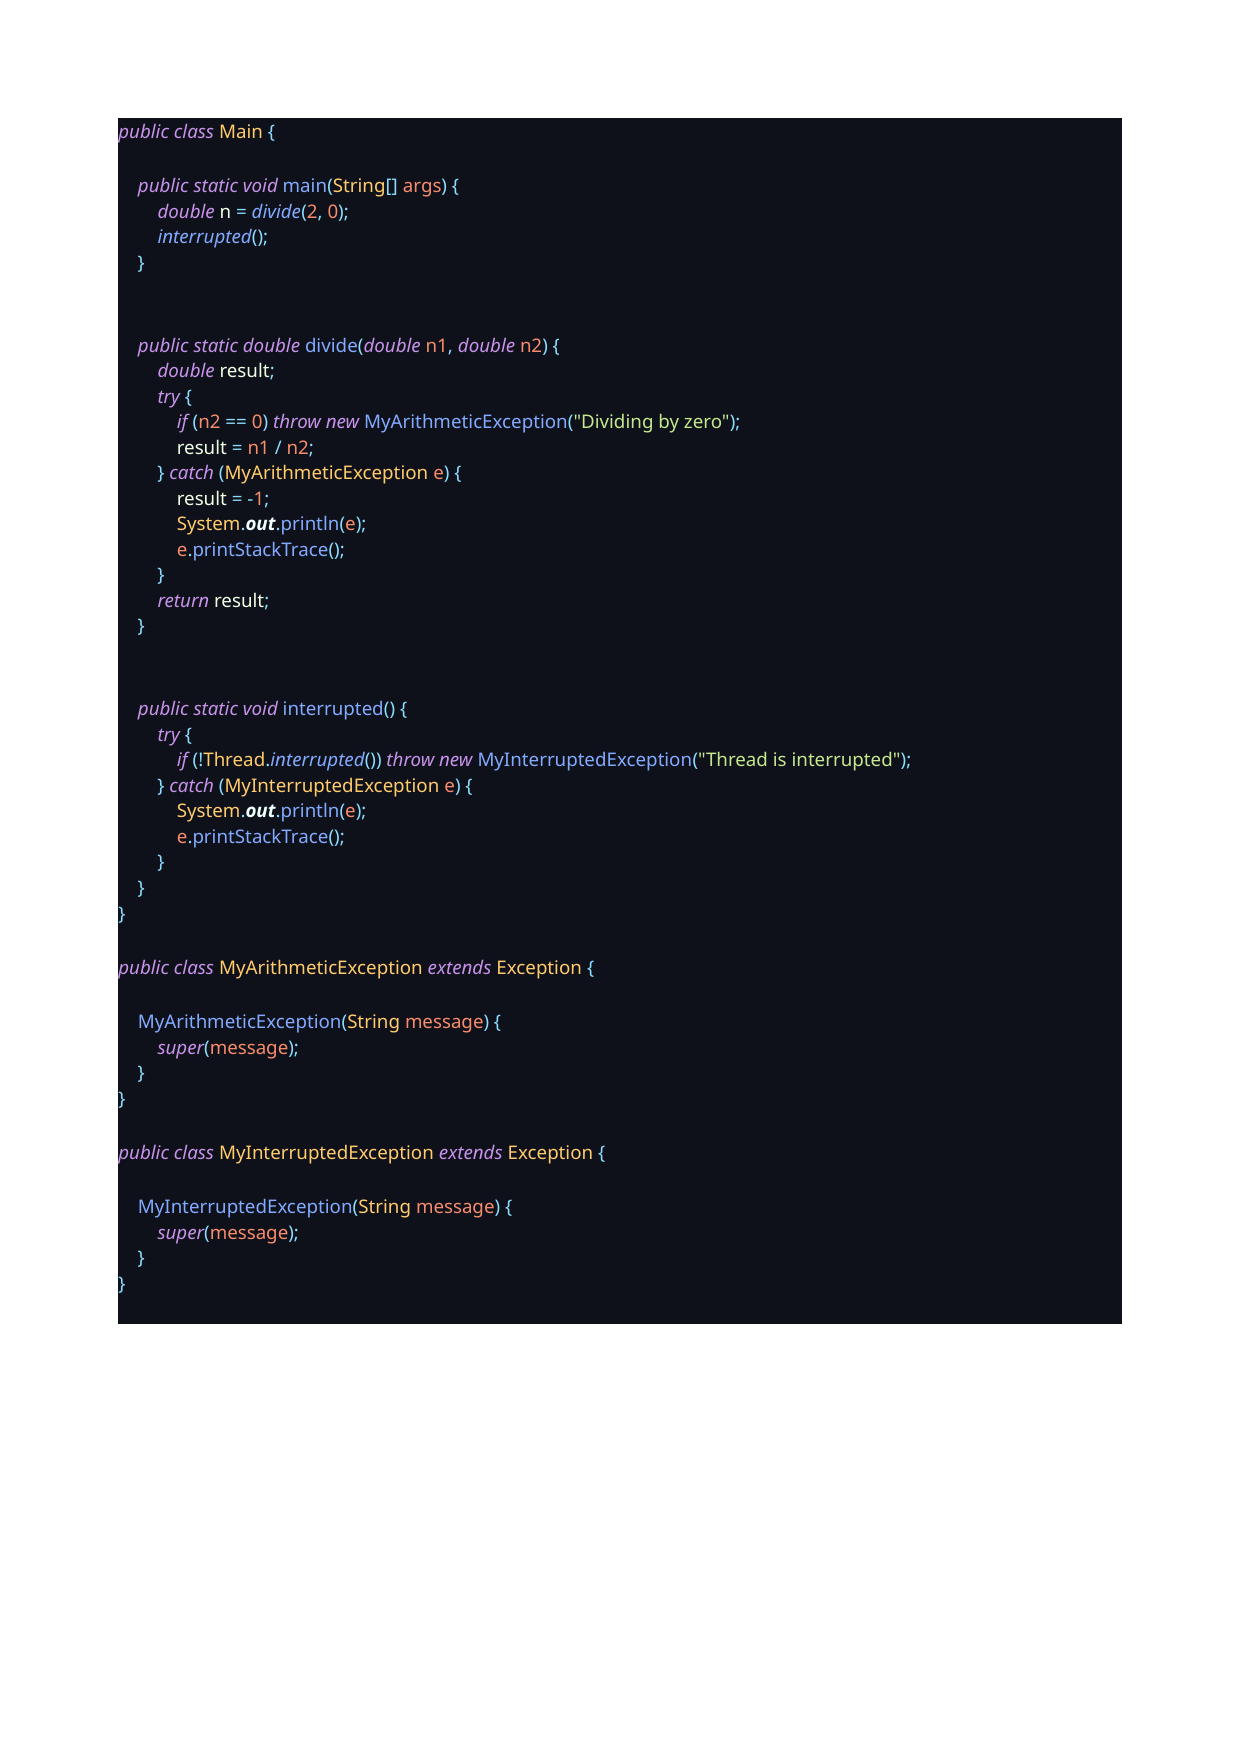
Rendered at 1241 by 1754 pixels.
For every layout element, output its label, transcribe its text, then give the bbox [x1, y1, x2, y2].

text public class Main { public static void main(String[] args) { double n = divide(2, 0); interrupted(); } public static double divide(double n1, double n2) { double result; try { if (n2 == 0) throw new MyArithmeticException("Dividing by zero"); result = n1 / n2; } catch (MyArithmeticException e) { result = -1; System.out.println(e); e.printStackTrace(); } return result; } public static void interrupted() { try { if (!Thread.interrupted()) throw new MyInterruptedException("Thread is interrupted"); } catch (MyInterruptedException e) { System.out.println(e); e.printStackTrace(); } } } [118, 118, 1122, 954]
text public class MyInterruptedException extends Exception { MyInterruptedException(String message) { super(message); } } [118, 1139, 1122, 1324]
text public class MyArithmeticException extends Exception { MyArithmeticException(String message) { super(message); } } [118, 954, 1122, 1139]
